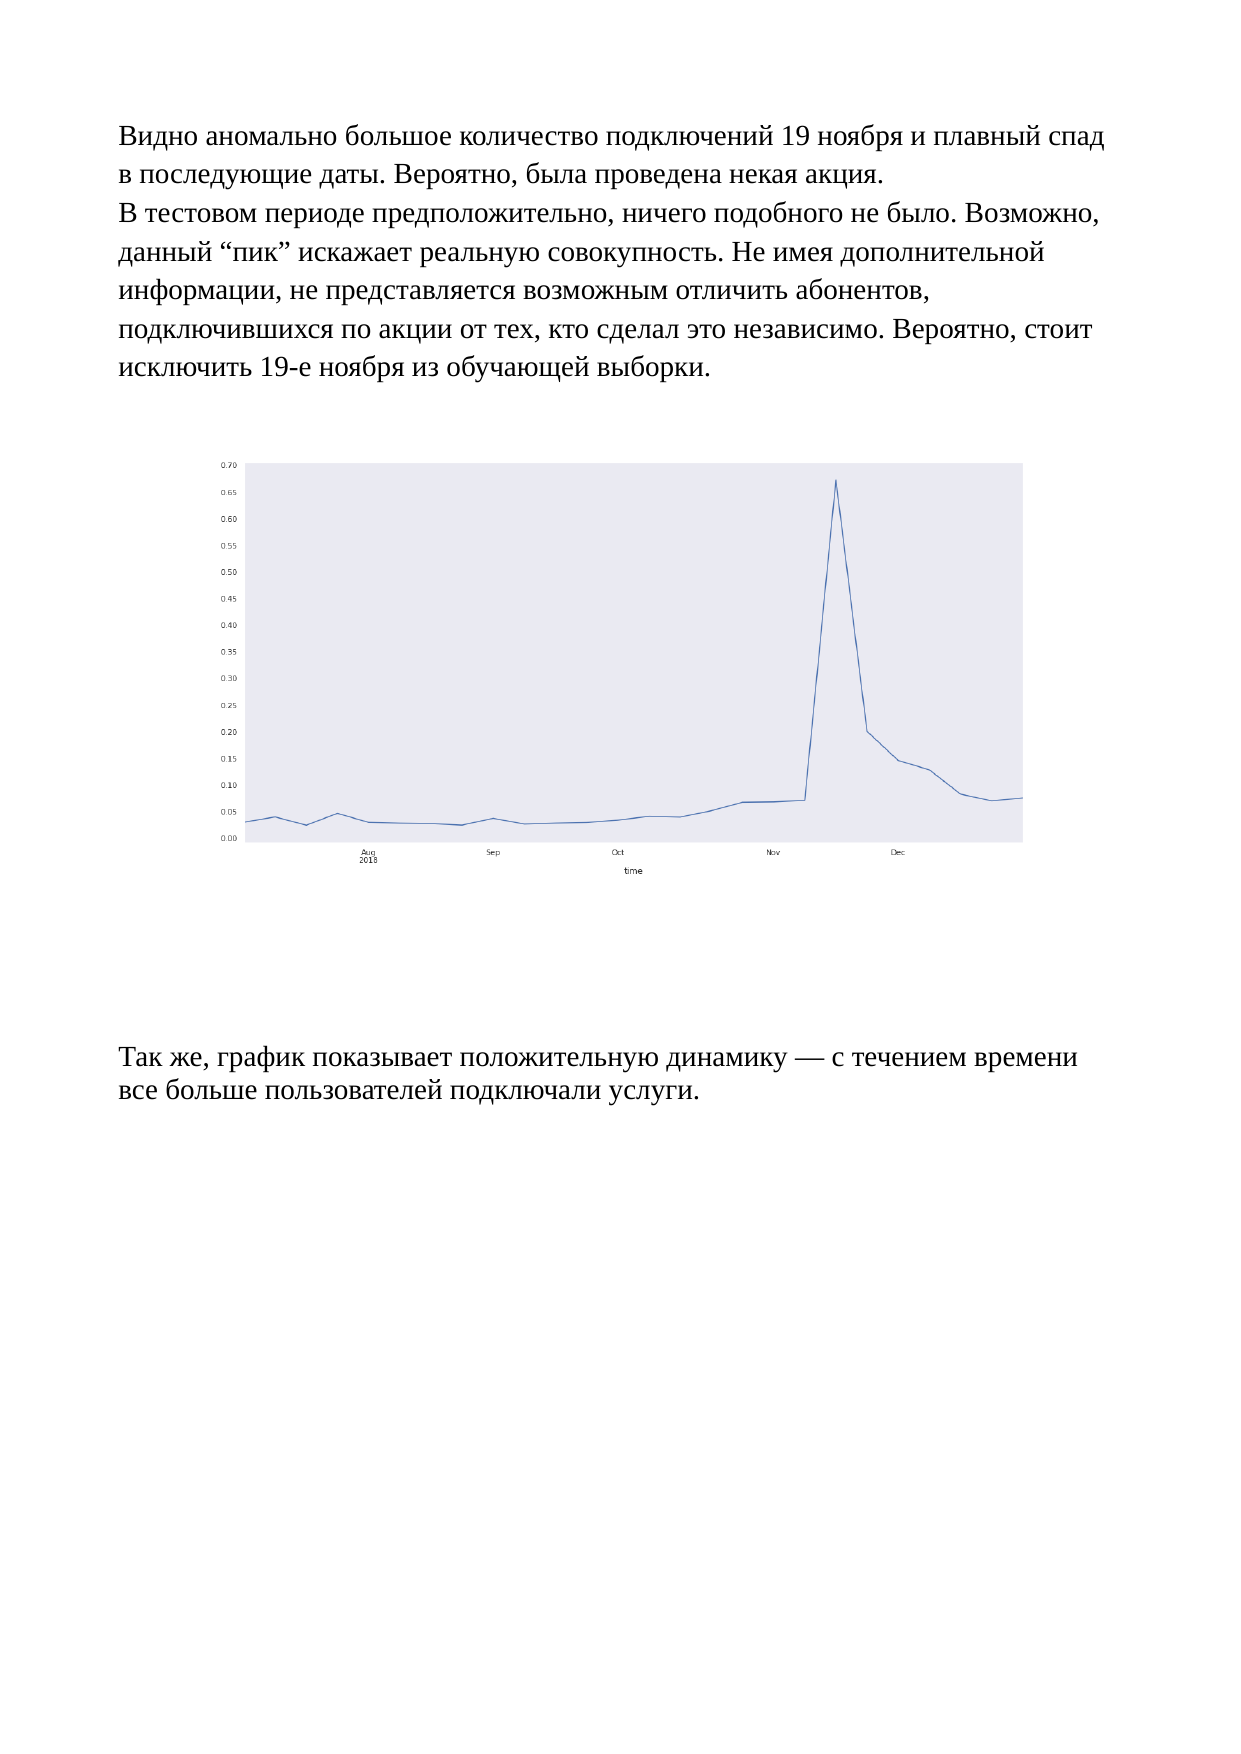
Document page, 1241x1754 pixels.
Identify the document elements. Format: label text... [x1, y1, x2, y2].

text Видно аномально большое количество подключений 19 ноября и плавный спад в последующие даты. Вероятно, была проведена некая акция. В тестовом периоде предположительно, ничего подобного не было. Возможно, данный “пик” искажает реальную совокупность. Не имея дополнительной информации, не представляется возможным отличить абонентов, подключившихся по акции от тех, кто сделал это независимо. Вероятно, стоит исключить 19-е ноября из обучающей выборки. [118, 118, 1122, 383]
picture [118, 402, 1123, 905]
text Так же, график показывает положительную динамику — с течением времени все больше пользователей подключали услуги. [118, 1039, 1122, 1106]
